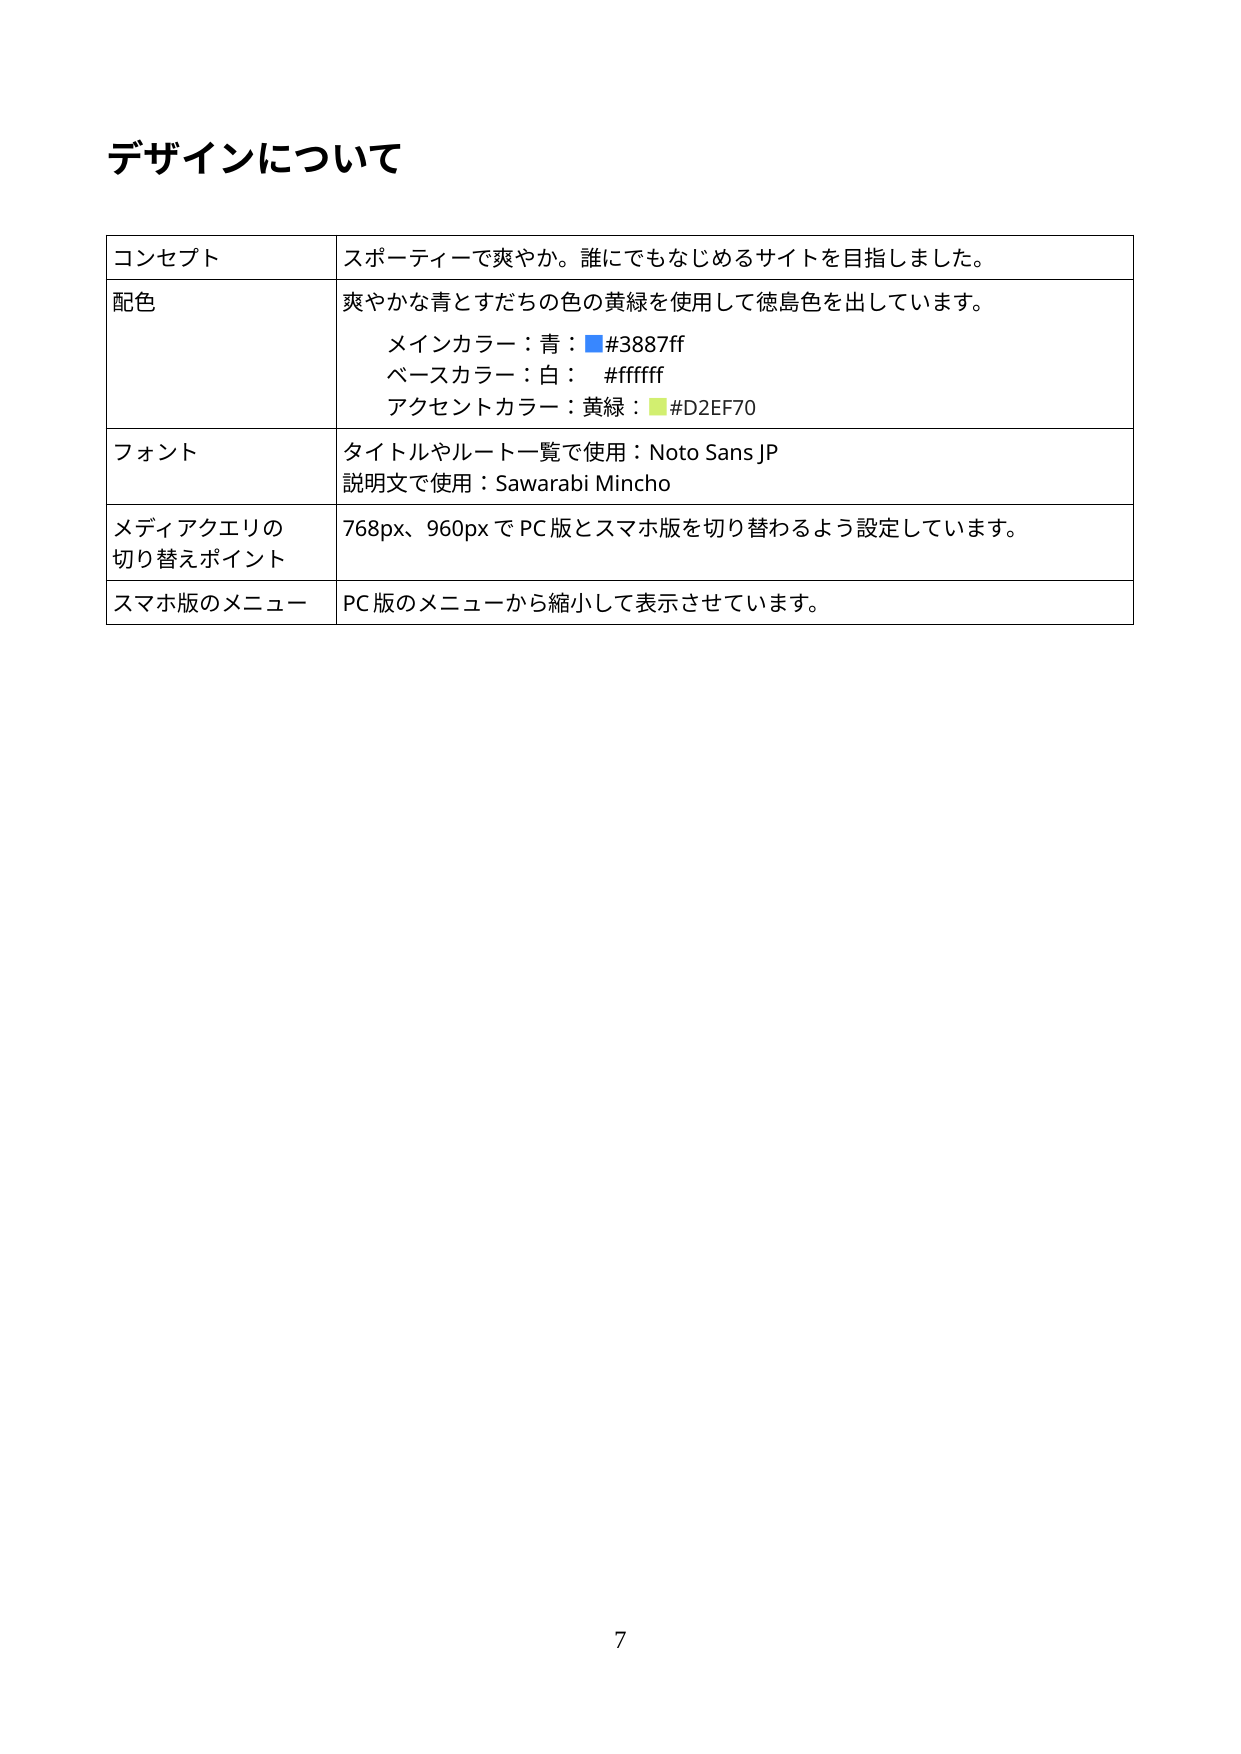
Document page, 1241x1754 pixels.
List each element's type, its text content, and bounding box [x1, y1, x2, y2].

table_cell 爽やかな青とすだちの色の黄緑を使用して徳島色を出しています。 メインカラー：青：■#3887ff ベースカラー：白：■#ffffff アクセントカラー：黄緑：■#D2EF70 [337, 280, 1133, 428]
table_cell 配色 [107, 280, 336, 428]
table_cell 768px、960pxでPC版とスマホ版を切り替わるよう設定しています。 [337, 505, 1133, 579]
table_cell スマホ版のメニュー [107, 581, 336, 624]
text デザインについて [106, 129, 1134, 183]
table_cell PC版のメニューから縮小して表示させています。 [337, 581, 1133, 624]
table_header スポーティーで爽やか。誰にでもなじめるサイトを目指しました。 [337, 236, 1133, 279]
table_cell タイトルやルート一覧で使用：Noto Sans JP 説明文で使用：Sawarabi Mincho [337, 429, 1133, 504]
table_cell メディアクエリの 切り替えポイント [107, 505, 336, 579]
table_cell フォント [107, 429, 336, 504]
table_header コンセプト [107, 236, 336, 279]
